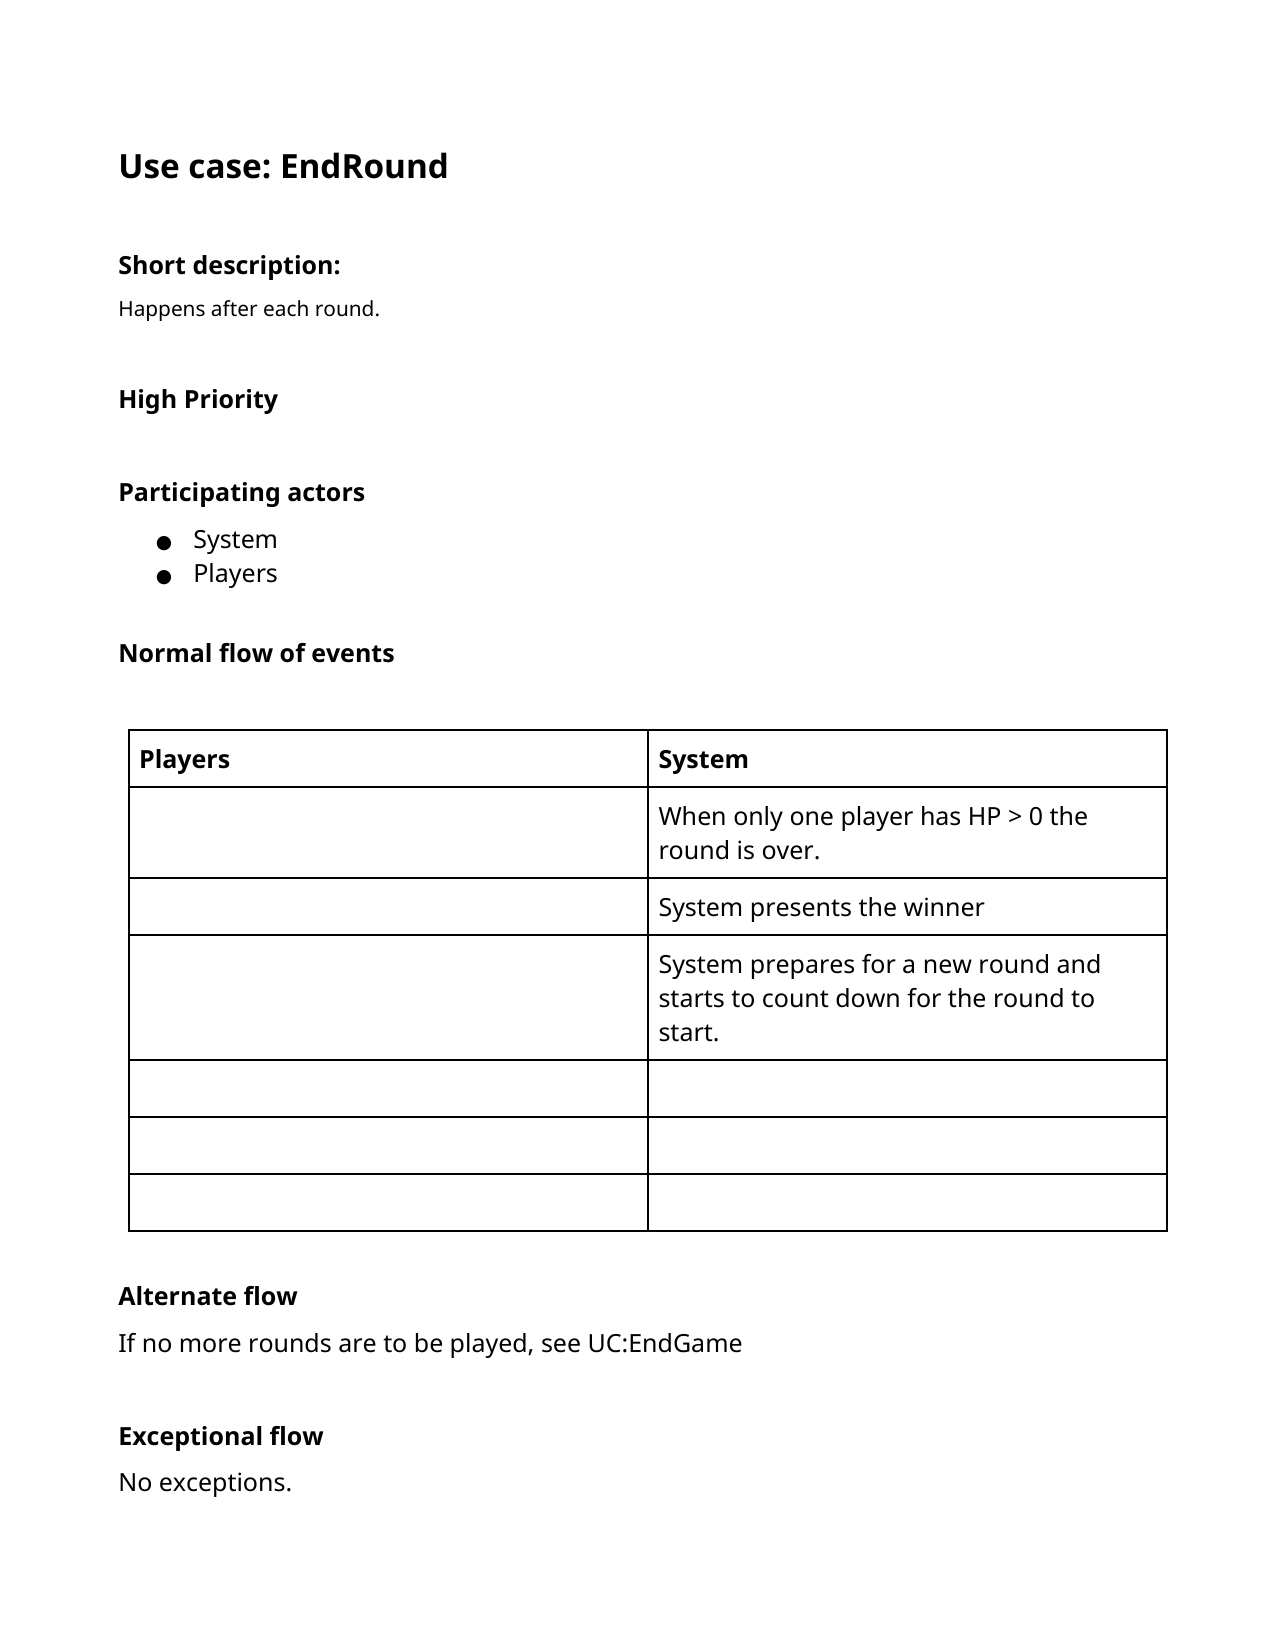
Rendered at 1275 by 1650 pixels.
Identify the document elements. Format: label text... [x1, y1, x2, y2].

table_cell [130, 788, 647, 877]
table_cell [649, 1061, 1166, 1116]
text High Priority [118, 382, 1157, 416]
table_cell System prepares for a new round and starts to count down for the round to start. [649, 936, 1166, 1059]
list System [156, 521, 1157, 555]
text Happens after each round. [118, 294, 1157, 323]
table_header System [649, 731, 1166, 786]
text Participating actors [118, 475, 1157, 509]
table_cell [130, 936, 647, 1059]
text Exceptional flow [118, 1418, 1157, 1453]
table_cell [130, 1061, 647, 1116]
text Normal flow of events [118, 636, 1157, 670]
table_cell [649, 1118, 1166, 1173]
text No exceptions. [118, 1465, 1157, 1499]
table_cell System presents the winner [649, 879, 1166, 934]
table_header Players [130, 731, 647, 786]
table_cell [130, 1118, 647, 1173]
text If no more rounds are to be played, see UC:EndGame [118, 1325, 1157, 1359]
table_cell [649, 1175, 1166, 1230]
subtitle Use case: EndRound [118, 143, 1157, 188]
text Alternate flow [118, 1279, 1157, 1313]
table_cell [130, 879, 647, 934]
table_cell [130, 1175, 647, 1230]
list Players [156, 555, 1157, 589]
table_cell When only one player has HP > 0 the round is over. [649, 788, 1166, 877]
text Short description: [118, 248, 1157, 282]
